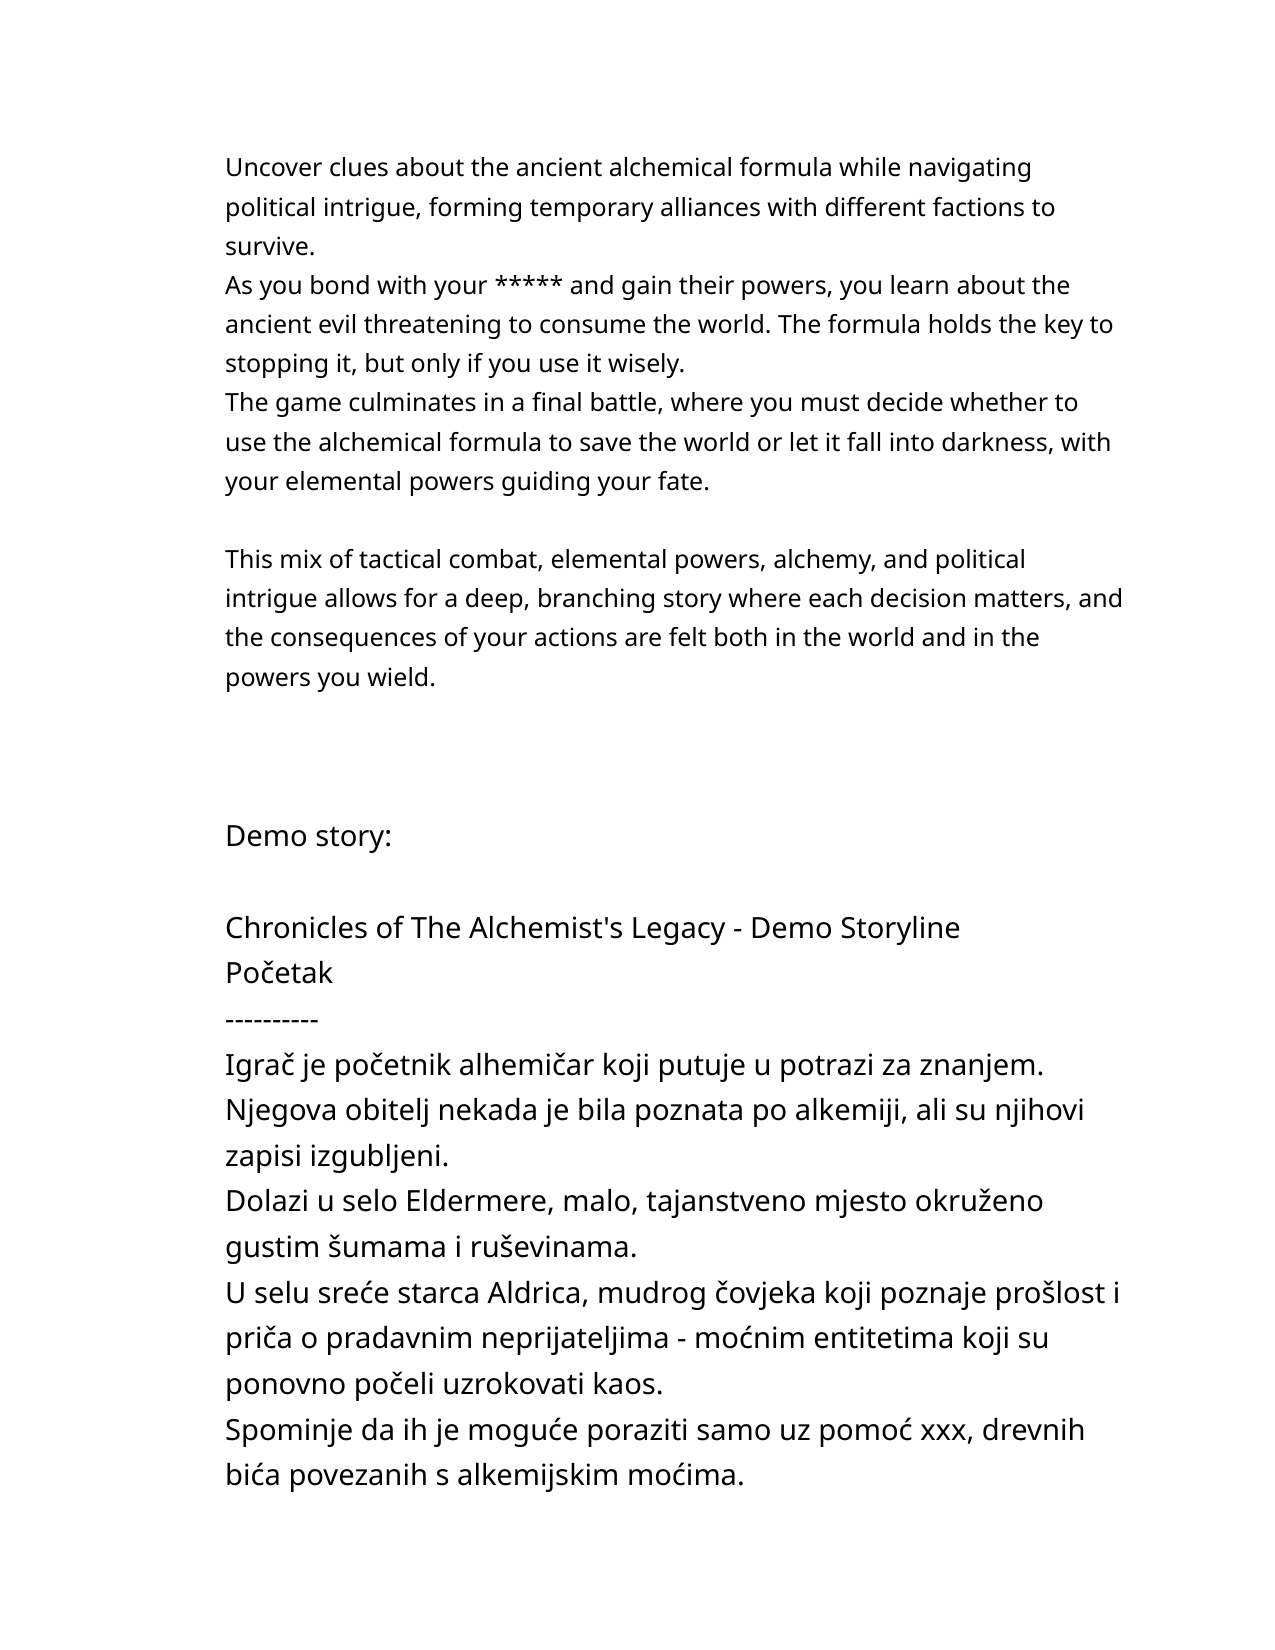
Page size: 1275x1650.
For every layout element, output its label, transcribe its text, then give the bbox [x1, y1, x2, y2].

text ---------- Igrač je početnik alhemičar koji putuje u potrazi za znanjem. Njegova obitelj nekada je bila poznata po alkemiji, ali su njihovi zapisi izgubljeni. Dolazi u selo Eldermere, malo, tajanstveno mjesto okruženo gustim šumama i ruševinama. U selu sreće starca Aldrica, mudrog čovjeka koji poznaje prošlost i priča o pradavnim neprijateljima - moćnim entitetima koji su ponovno počeli uzrokovati kaos. Spominje da ih je moguće poraziti samo uz pomoć xxx, drevnih bića povezanih s alkemijskim moćima. [225, 998, 1125, 1494]
text Demo story: [225, 816, 1125, 855]
text Chronicles of The Alchemist's Legacy - Demo Storyline Početak [225, 907, 1125, 992]
text Uncover clues about the ancient alchemical formula while navigating political intrigue, forming temporary alliances with different factions to survive. As you bond with your ***** and gain their powers, you learn about the ancient evil threatening to consume the world. The formula holds the key to stopping it, but only if you use it wisely. The game culminates in a final battle, where you must decide whether to use the alchemical formula to save the world or let it fall into darkness, with your elemental powers guiding your fate. This mix of tactical combat, elemental powers, alchemy, and political intrigue allows for a deep, branching story where each decision matters, and the consequences of your actions are felt both in the world and in the powers you wield. [225, 150, 1125, 693]
